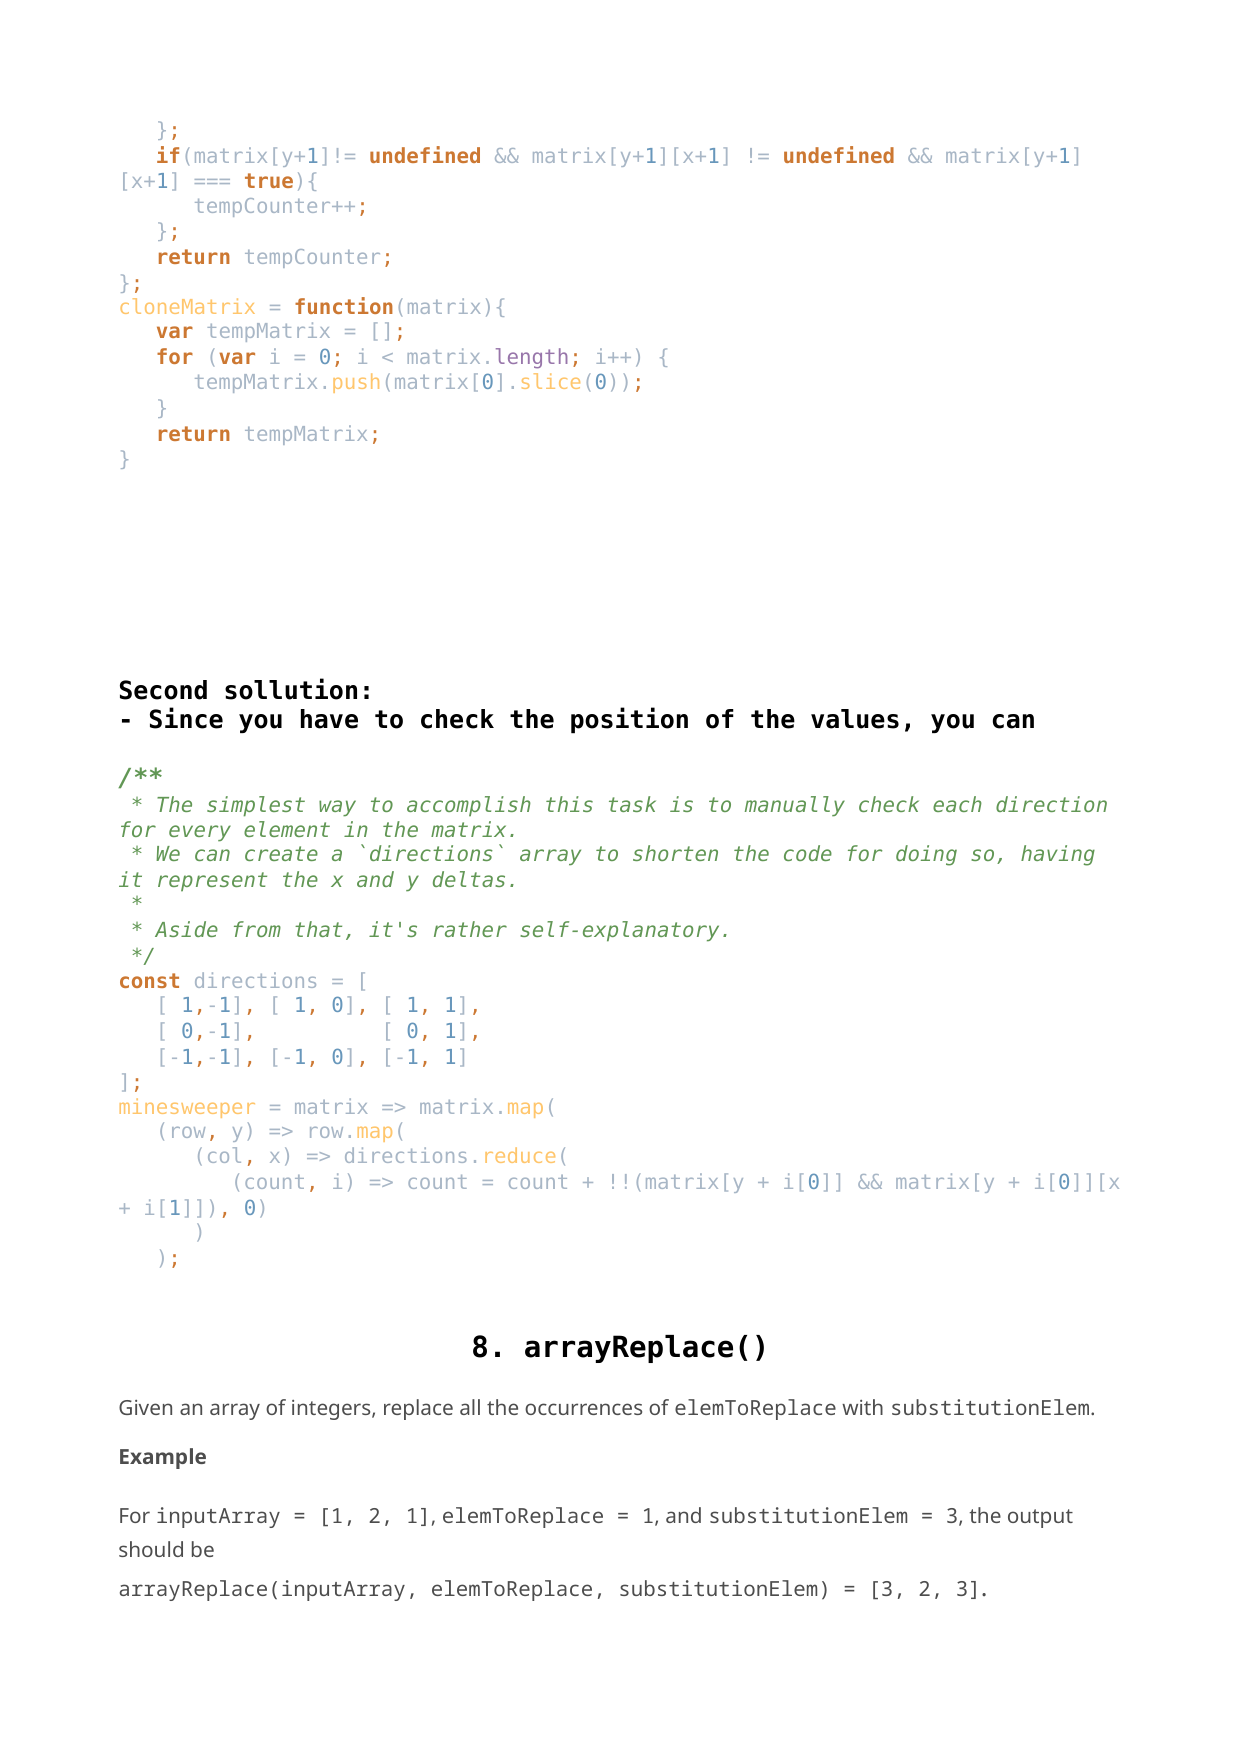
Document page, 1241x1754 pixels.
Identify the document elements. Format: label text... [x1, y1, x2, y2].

text Given an array of integers, replace all the occurrences of elemToReplace with substitutionElem. [118, 1393, 1122, 1422]
text cloneMatrix = function(matrix){ [118, 295, 1122, 319]
text } [118, 396, 1122, 422]
text (col, x) => directions.reduce( [118, 1144, 1122, 1170]
text * Aside from that, it's rather self-explanatory. [118, 918, 1122, 944]
text Example [118, 1442, 1122, 1470]
text - Since you have to check the position of the values, you can [118, 705, 1122, 734]
text return tempCounter; [118, 245, 1122, 271]
text return tempMatrix; [118, 422, 1122, 447]
text 8. arrayReplace() [118, 1330, 1122, 1364]
text [-1,-1], [-1, 0], [-1, 1] [118, 1045, 1122, 1070]
text ); [118, 1246, 1122, 1271]
text }; [118, 219, 1122, 245]
text } [118, 447, 1122, 471]
text [ 1,-1], [ 1, 0], [ 1, 1], [118, 993, 1122, 1019]
text var tempMatrix = []; [118, 319, 1122, 345]
text }; [118, 118, 1122, 144]
text For inputArray = [1, 2, 1], elemToReplace = 1, and substitutionElem = 3, the output should be arrayReplace(inputArray, elemToReplace, substitutionElem) = [3, 2, 3]. [118, 1501, 1122, 1604]
text (row, y) => row.map( [118, 1119, 1122, 1144]
text * [118, 892, 1122, 918]
text minesweeper = matrix => matrix.map( [118, 1095, 1122, 1119]
text */ [118, 944, 1122, 969]
text * We can create a `directions` array to shorten the code for doing so, having it represent the x and y deltas. [118, 842, 1122, 892]
text for (var i = 0; i < matrix.length; i++) { [118, 345, 1122, 370]
text ]; [118, 1070, 1122, 1095]
text if(matrix[y+1]!= undefined && matrix[y+1][x+1] != undefined && matrix[y+1][x+1] === true){ [118, 144, 1122, 194]
text * The simplest way to accomplish this task is to manually check each direction for every element in the matrix. [118, 793, 1122, 842]
text const directions = [ [118, 969, 1122, 993]
text tempMatrix.push(matrix[0].slice(0)); [118, 370, 1122, 396]
text /** [118, 763, 1122, 793]
text ) [118, 1220, 1122, 1246]
text (count, i) => count = count + !!(matrix[y + i[0]] && matrix[y + i[0]][x + i[1]]), 0) [118, 1170, 1122, 1220]
text Second sollution: [118, 676, 1122, 705]
text [ 0,-1], [ 0, 1], [118, 1019, 1122, 1045]
text tempCounter++; [118, 194, 1122, 219]
text }; [118, 271, 1122, 295]
